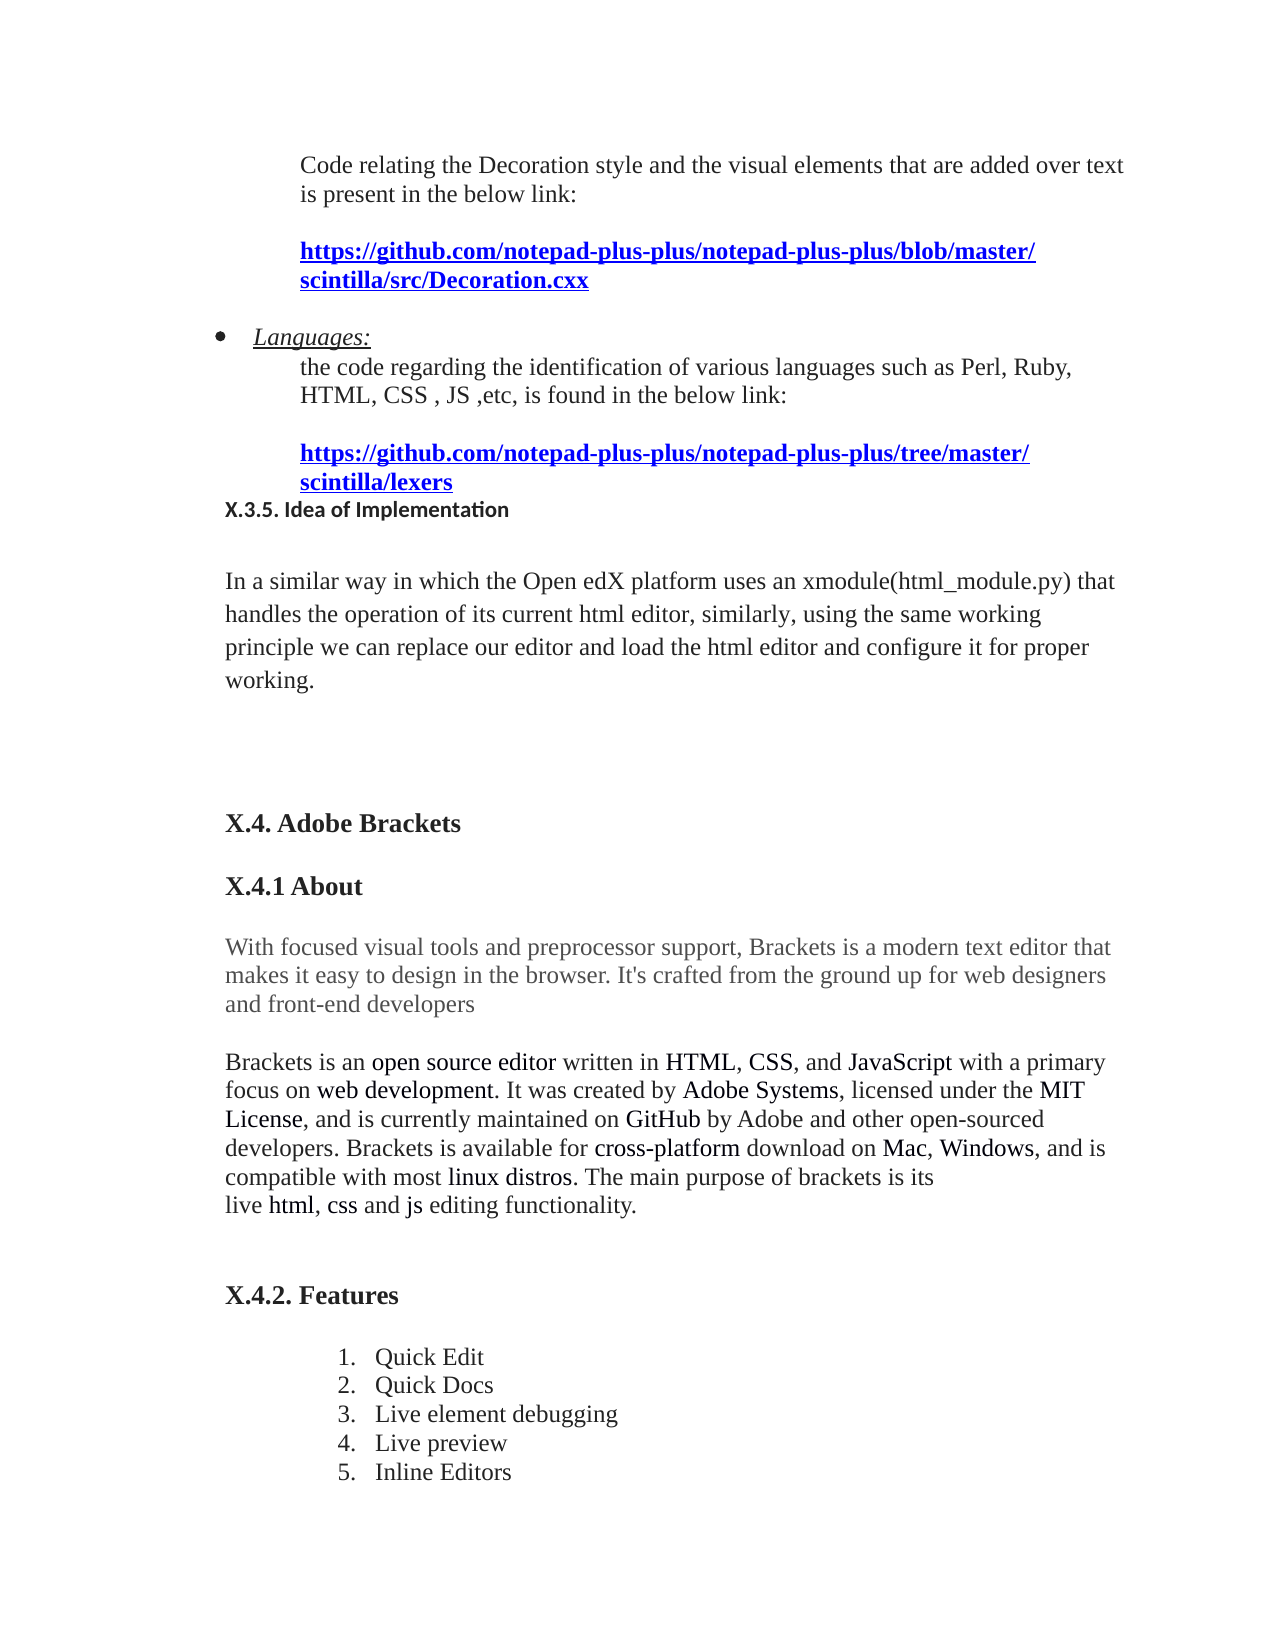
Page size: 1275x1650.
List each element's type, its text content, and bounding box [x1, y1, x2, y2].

list Languages: [216, 322, 1125, 352]
list https://github.com/notepad-plus-plus/notepad-plus-plus/tree/master/scintilla/lexers [300, 438, 1125, 496]
list Code relating the Decoration style and the visual elements that are added over text is present in the below link: [300, 150, 1125, 207]
list X.4.1 About [225, 869, 1125, 901]
list X.4. Adobe Brackets [225, 807, 1125, 838]
text X.3.5. Idea of Implementation [150, 496, 1125, 523]
list Quick Edit [337, 1342, 1125, 1370]
list X.4.2. Features [225, 1279, 1125, 1310]
list Inline Editors [337, 1457, 1125, 1485]
list https://github.com/notepad-plus-plus/notepad-plus-plus/blob/master/scintilla/src/Decoration.cxx [300, 236, 1125, 294]
list the code regarding the identification of various languages such as Perl, Ruby, HTML, CSS , JS ,etc, is found in the below link: [300, 352, 1125, 409]
list Live element debugging [337, 1399, 1125, 1428]
text In a similar way in which the Open edX platform uses an xmodule(html_module.py) that handles the operation of its current html editor, similarly, using the same working principle we can replace our editor and load the html editor and configure it for proper working. [225, 566, 1125, 694]
list Brackets is an open source editor written in HTML, CSS, and JavaScript with a primary focus on web development. It was created by Adobe Systems, licensed under the MIT License, and is currently maintained on GitHub by Adobe and other open-sourced developers. Brackets is available for cross-platform download on Mac, Windows, and is compatible with most linux distros. The main purpose of brackets is its live html, css and js editing functionality. [225, 1047, 1125, 1219]
list With focused visual tools and preprocessor support, Brackets is a modern text editor that makes it easy to design in the browser. It's crafted from the ground up for web designers and front-end developers [225, 932, 1125, 1018]
list Live preview [337, 1428, 1125, 1457]
list Quick Docs [337, 1370, 1125, 1399]
